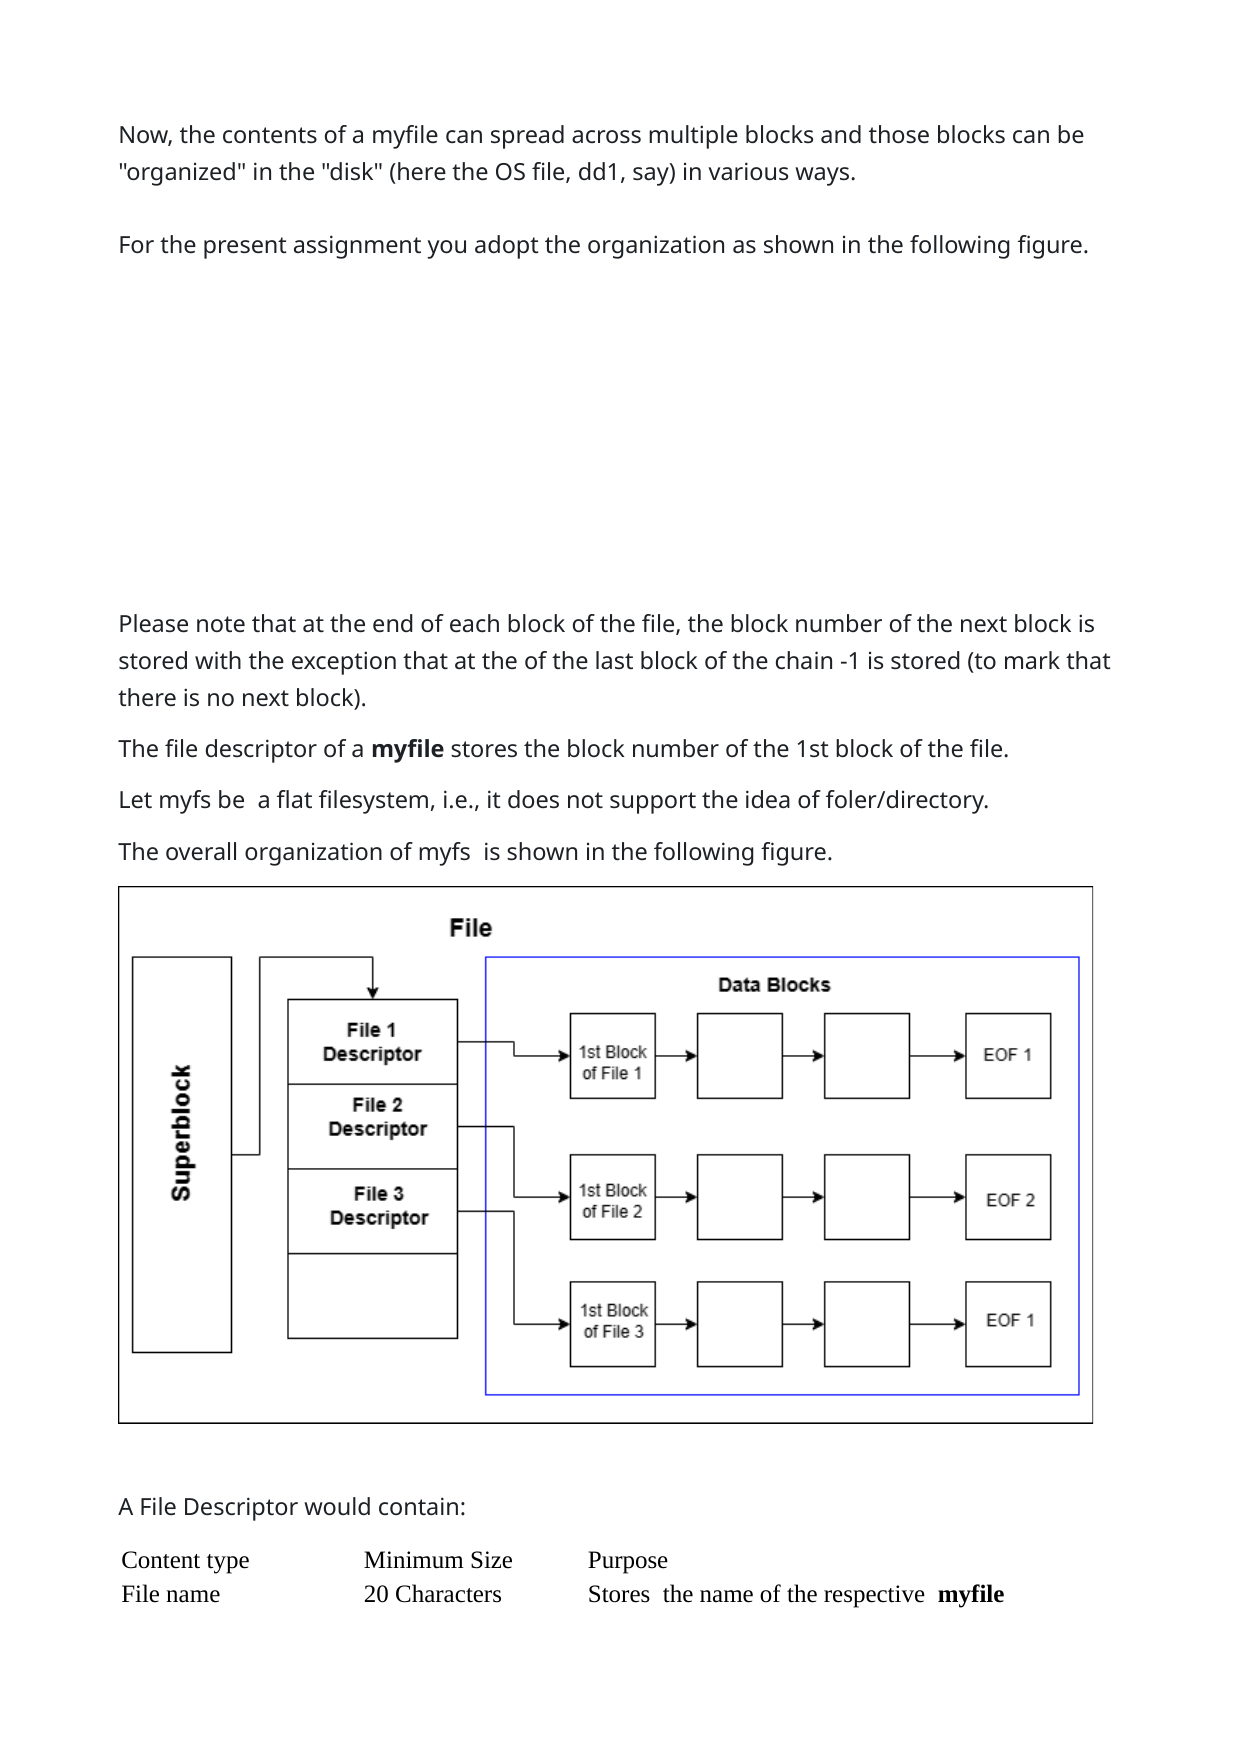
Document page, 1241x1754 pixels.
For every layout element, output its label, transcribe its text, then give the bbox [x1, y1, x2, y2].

table_cell 20 Characters [361, 1576, 585, 1611]
text Please note that at the end of each block of the file, the block number of the next block is stored with the exception that at the of the last block of the chain -1 is stored (to mark that there is no next block). [118, 608, 1122, 713]
text For the present assignment you adopt the organization as shown in the following figure. [118, 228, 1122, 260]
text The file descriptor of a myfile stores the block number of the 1st block of the file. [118, 732, 1122, 764]
picture [118, 886, 1094, 1424]
table_header Content type [118, 1542, 361, 1576]
text The overall organization of myfs is shown in the following figure. [118, 835, 1122, 867]
table_header Minimum Size [361, 1542, 585, 1576]
text Now, the contents of a myfile can spread across multiple blocks and those blocks can be "organized" in the "disk" (here the OS file, dd1, say) in various ways. [118, 118, 1122, 187]
table_cell Stores the name of the respective myfile [585, 1576, 1122, 1611]
text A File Descriptor would contain: [118, 1491, 1122, 1522]
table_cell File name [118, 1576, 361, 1611]
text Let myfs be a flat filesystem, i.e., it does not support the idea of foler/directory. [118, 784, 1122, 816]
table_header Purpose [585, 1542, 1122, 1576]
